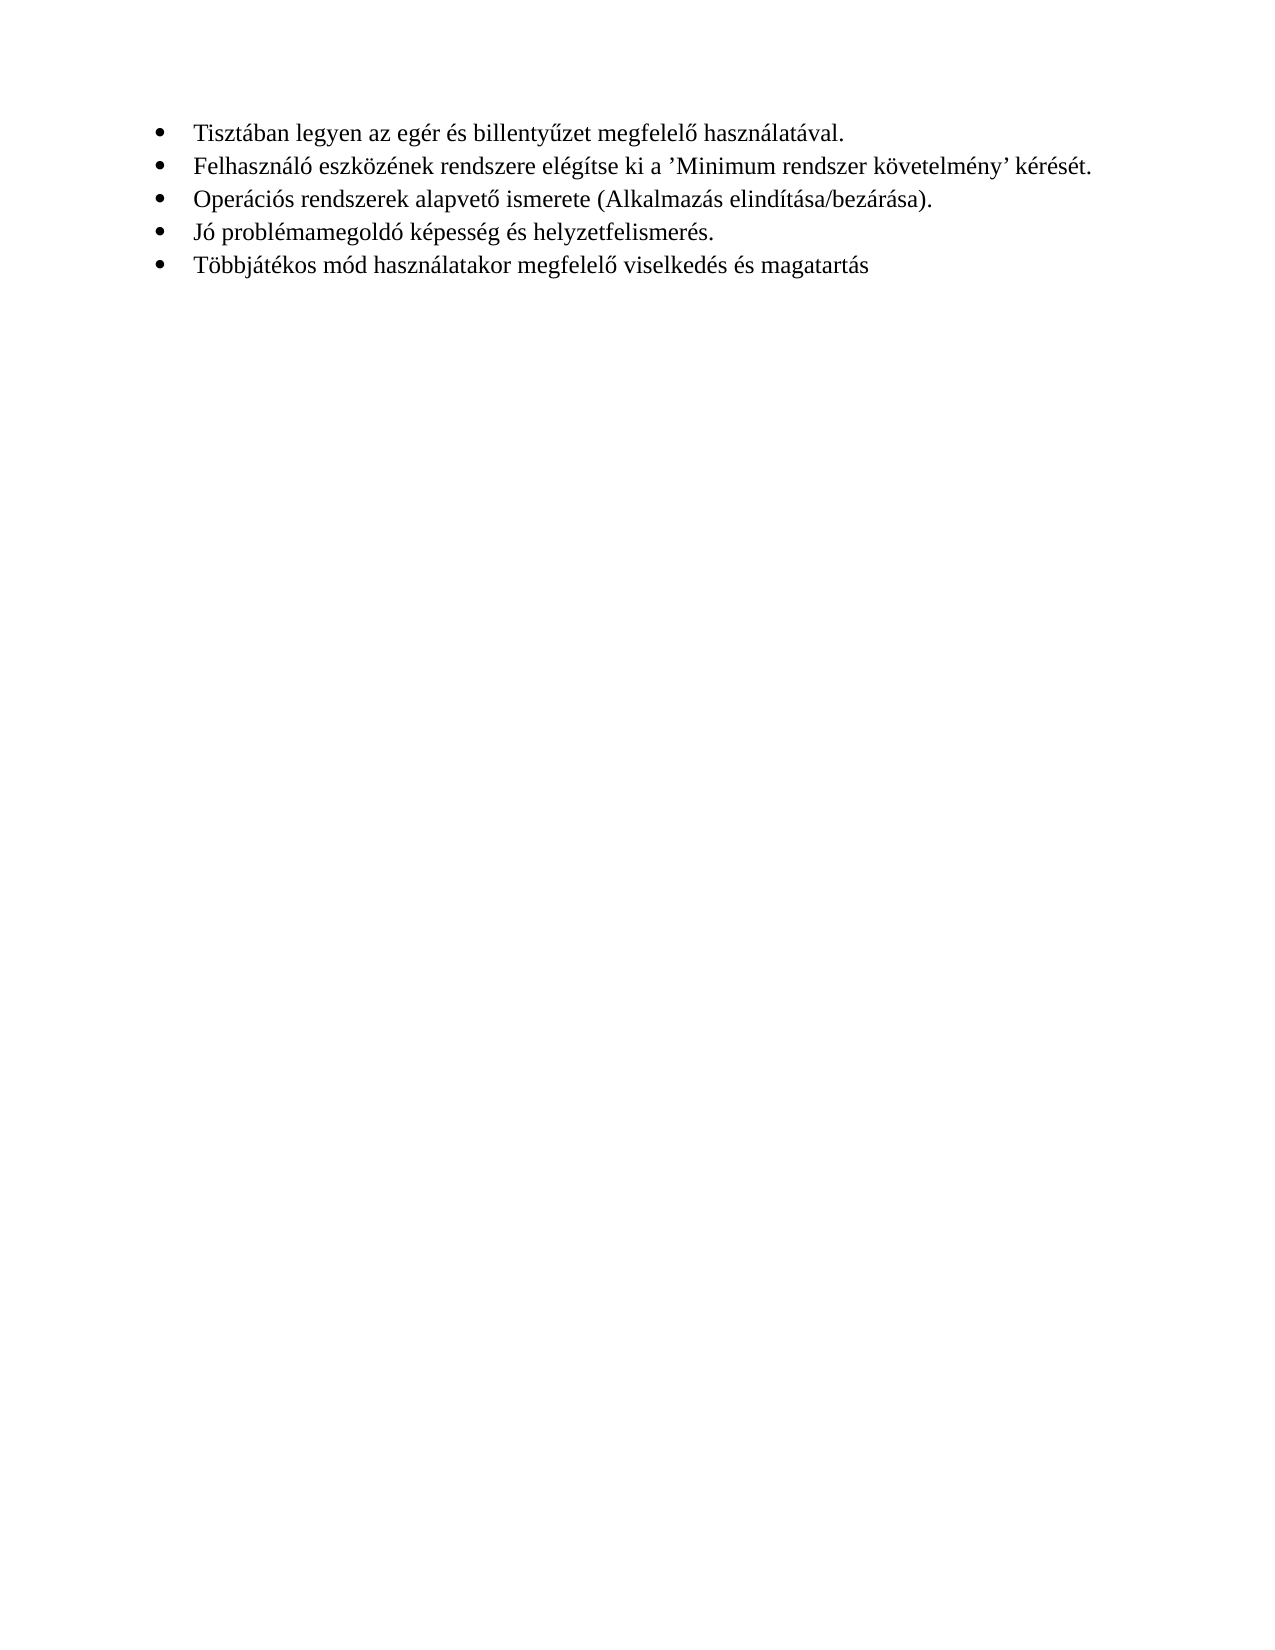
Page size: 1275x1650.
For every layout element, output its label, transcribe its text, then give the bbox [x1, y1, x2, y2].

list Tisztában legyen az egér és billentyűzet megfelelő használatával. [156, 118, 1157, 147]
list Felhasználó eszközének rendszere elégítse ki a ’Minimum rendszer követelmény’ kérését. [156, 151, 1157, 180]
list Jó problémamegoldó képesség és helyzetfelismerés. [156, 217, 1157, 246]
list Többjátékos mód használatakor megfelelő viselkedés és magatartás [156, 250, 1157, 279]
list Operációs rendszerek alapvető ismerete (Alkalmazás elindítása/bezárása). [156, 184, 1157, 213]
